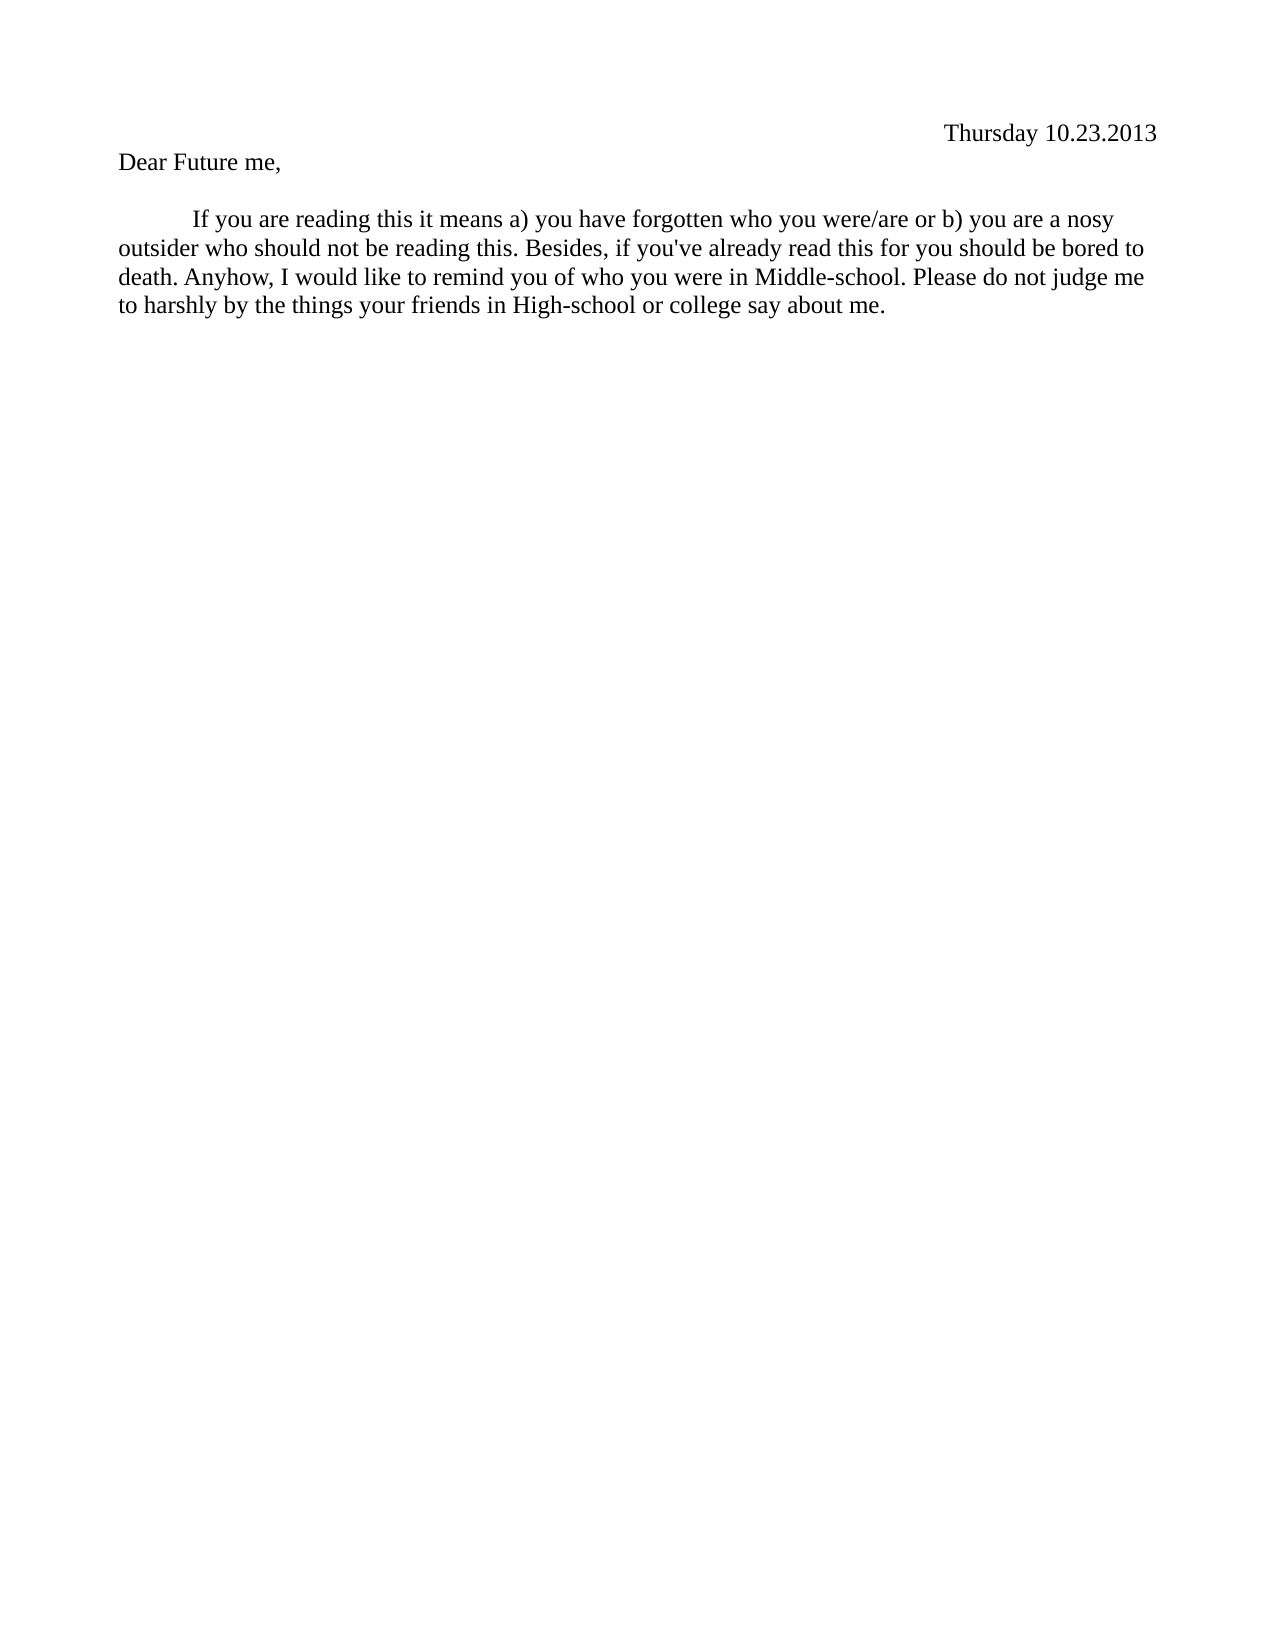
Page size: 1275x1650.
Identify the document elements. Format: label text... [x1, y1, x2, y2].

text Thursday 10.23.2013 [118, 118, 1157, 147]
text Dear Future me, [118, 147, 1157, 176]
text If you are reading this it means a) you have forgotten who you were/are or b) you are a nosy outsider who should not be reading this. Besides, if you've already read this for you should be bored to death. Anyhow, I would like to remind you of who you were in Middle-school. Please do not judge me to harshly by the things your friends in High-school or college say about me. [118, 204, 1157, 319]
